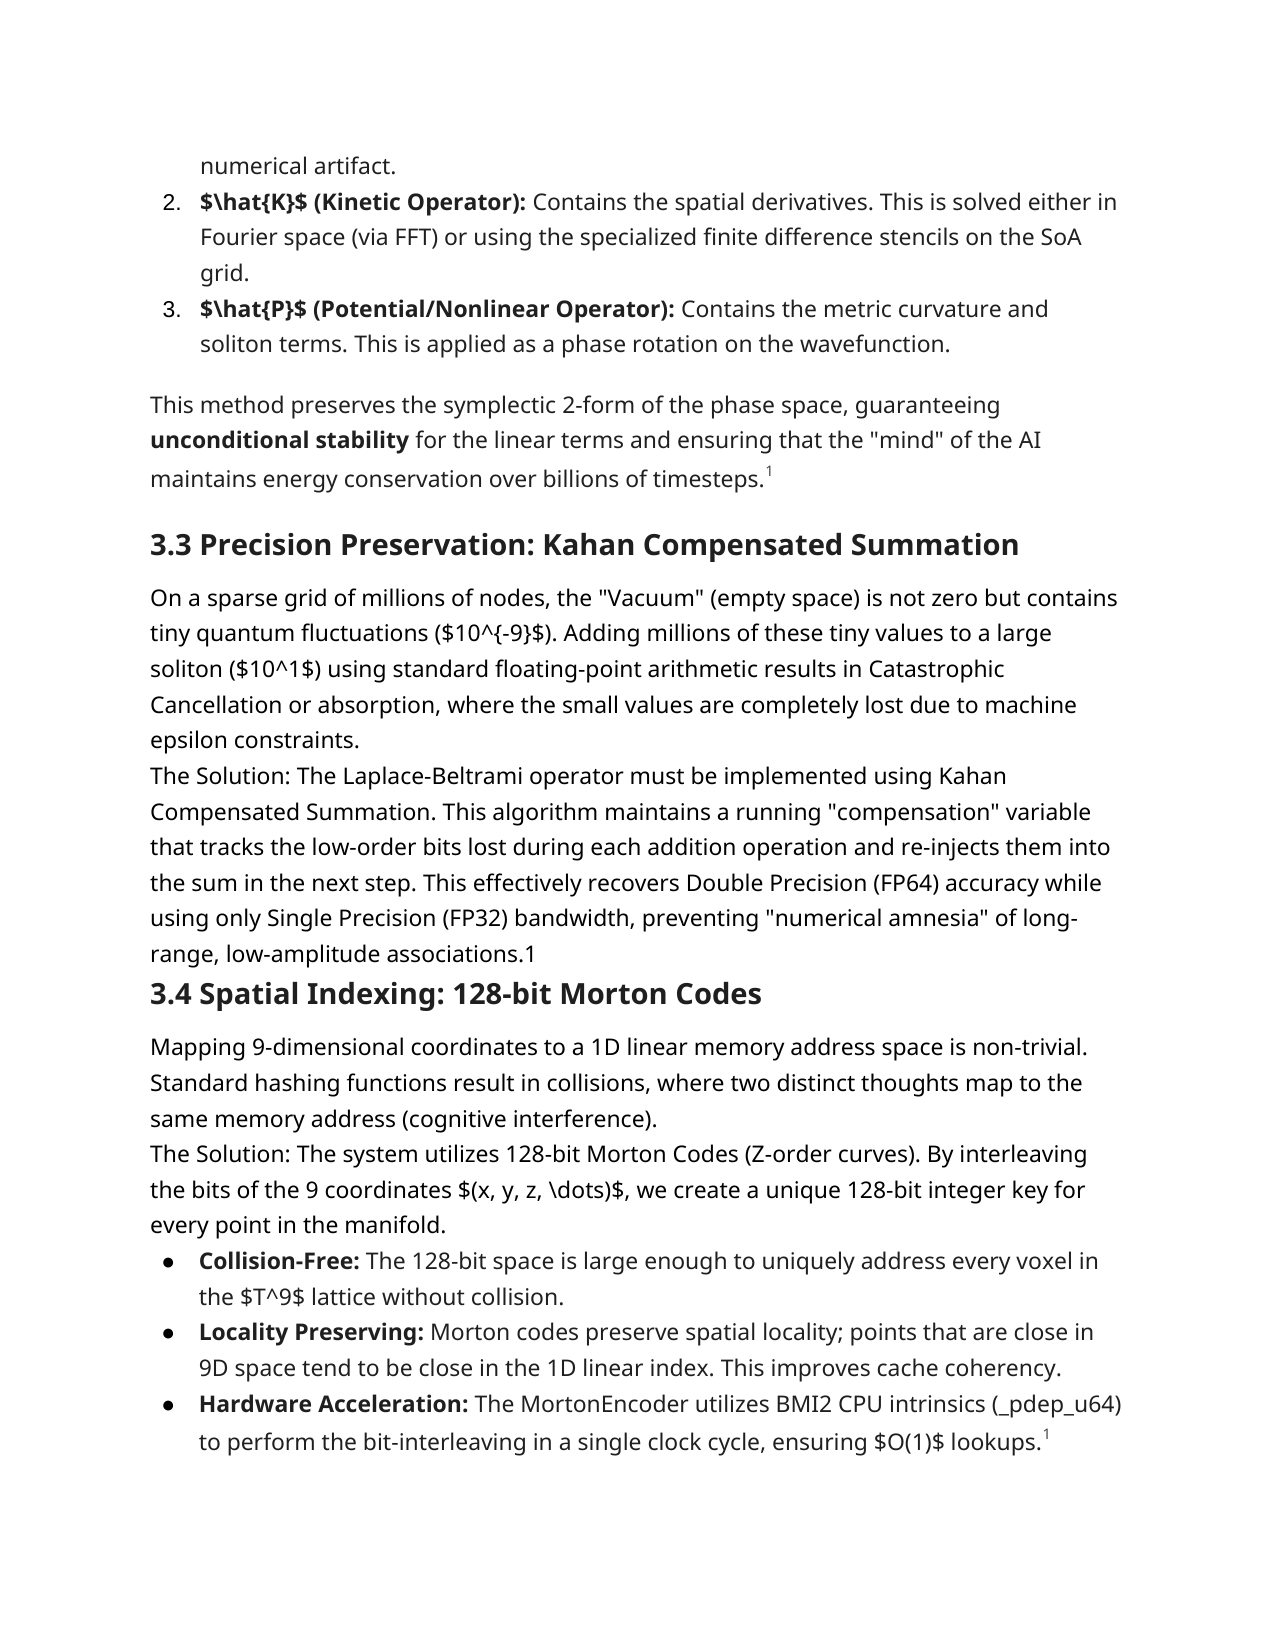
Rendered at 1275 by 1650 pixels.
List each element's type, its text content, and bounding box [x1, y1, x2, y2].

list Locality Preserving: Morton codes preserve spatial locality; points that are close in 9D space tend to be close in the 1D linear index. This improves cache coherency. [161, 1316, 1125, 1383]
text Mapping 9-dimensional coordinates to a 1D linear memory address space is non-trivial. Standard hashing functions result in collisions, where two distinct thoughts map to the same memory address (cognitive interference). [150, 1031, 1125, 1134]
text This method preserves the symplectic 2-form of the phase space, guaranteeing unconditional stability for the linear terms and ensuring that the "mind" of the AI maintains energy conservation over billions of timesteps.1 [150, 389, 1125, 494]
subtitle 3.3 Precision Preservation: Kahan Compensated Summation [150, 524, 1125, 564]
list Hardware Acceleration: The MortonEncoder utilizes BMI2 CPU intrinsics (_pdep_u64) to perform the bit-interleaving in a single clock cycle, ensuring $O(1)$ lookups.1 [161, 1388, 1125, 1458]
text The Solution: The Laplace-Beltrami operator must be implemented using Kahan Compensated Summation. This algorithm maintains a running "compensation" variable that tracks the low-order bits lost during each addition operation and re-injects them into the sum in the next step. This effectively recovers Double Precision (FP64) accuracy while using only Single Precision (FP32) bandwidth, preventing "numerical amnesia" of long-range, low-amplitude associations.1 [150, 760, 1125, 969]
text On a sparse grid of millions of nodes, the "Vacuum" (empty space) is not zero but contains tiny quantum fluctuations ($10^{-9}$). Adding millions of these tiny values to a large soliton ($10^1$) using standard floating-point arithmetic results in Catastrophic Cancellation or absorption, where the small values are completely lost due to machine epsilon constraints. [150, 582, 1125, 756]
list $\hat{K}$ (Kinetic Operator): Contains the spatial derivatives. This is solved either in Fourier space (via FFT) or using the specialized finite difference stencils on the SoA grid. [162, 186, 1125, 288]
subtitle 3.4 Spatial Indexing: 128-bit Morton Codes [150, 974, 1125, 1013]
list $\hat{P}$ (Potential/Nonlinear Operator): Contains the metric curvature and soliton terms. This is applied as a phase rotation on the wavefunction. [162, 292, 1125, 359]
text The Solution: The system utilizes 128-bit Morton Codes (Z-order curves). By interleaving the bits of the 9 coordinates $(x, y, z, \dots)$, we create a unique 128-bit integer key for every point in the manifold. [150, 1138, 1125, 1241]
list numerical artifact. [162, 150, 1125, 181]
list Collision-Free: The 128-bit space is large enough to uniquely address every voxel in the $T^9$ lattice without collision. [161, 1245, 1125, 1312]
